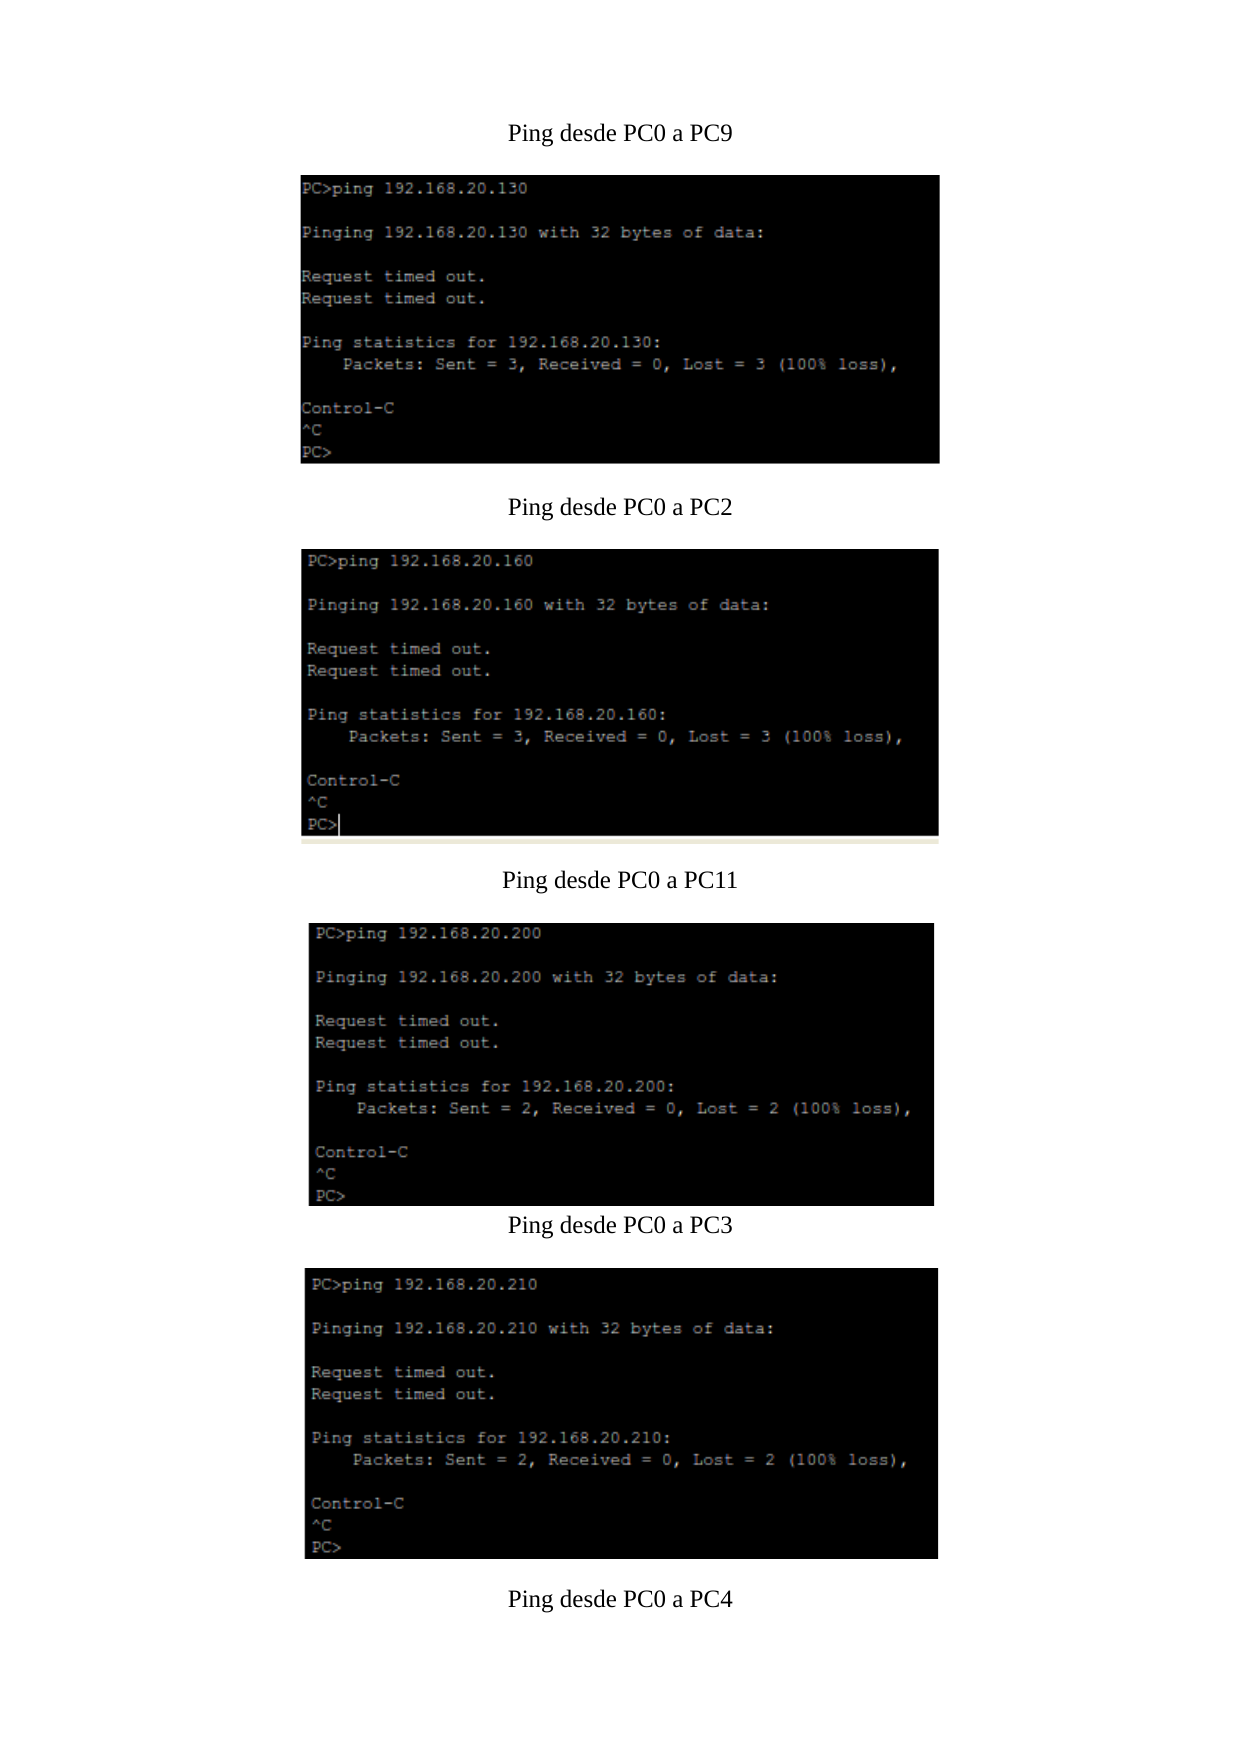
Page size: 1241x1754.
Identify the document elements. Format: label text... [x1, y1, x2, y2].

list Ping desde PC0 a PC3 [118, 1211, 1122, 1239]
list Ping desde PC0 a PC4 [118, 1584, 1122, 1613]
picture [302, 1268, 939, 1559]
picture [306, 923, 935, 1206]
list Ping desde PC0 a PC11 [118, 866, 1122, 894]
list Ping desde PC0 a PC2 [118, 492, 1122, 521]
picture [301, 549, 939, 844]
picture [300, 175, 940, 467]
list Ping desde PC0 a PC9 [118, 118, 1122, 147]
